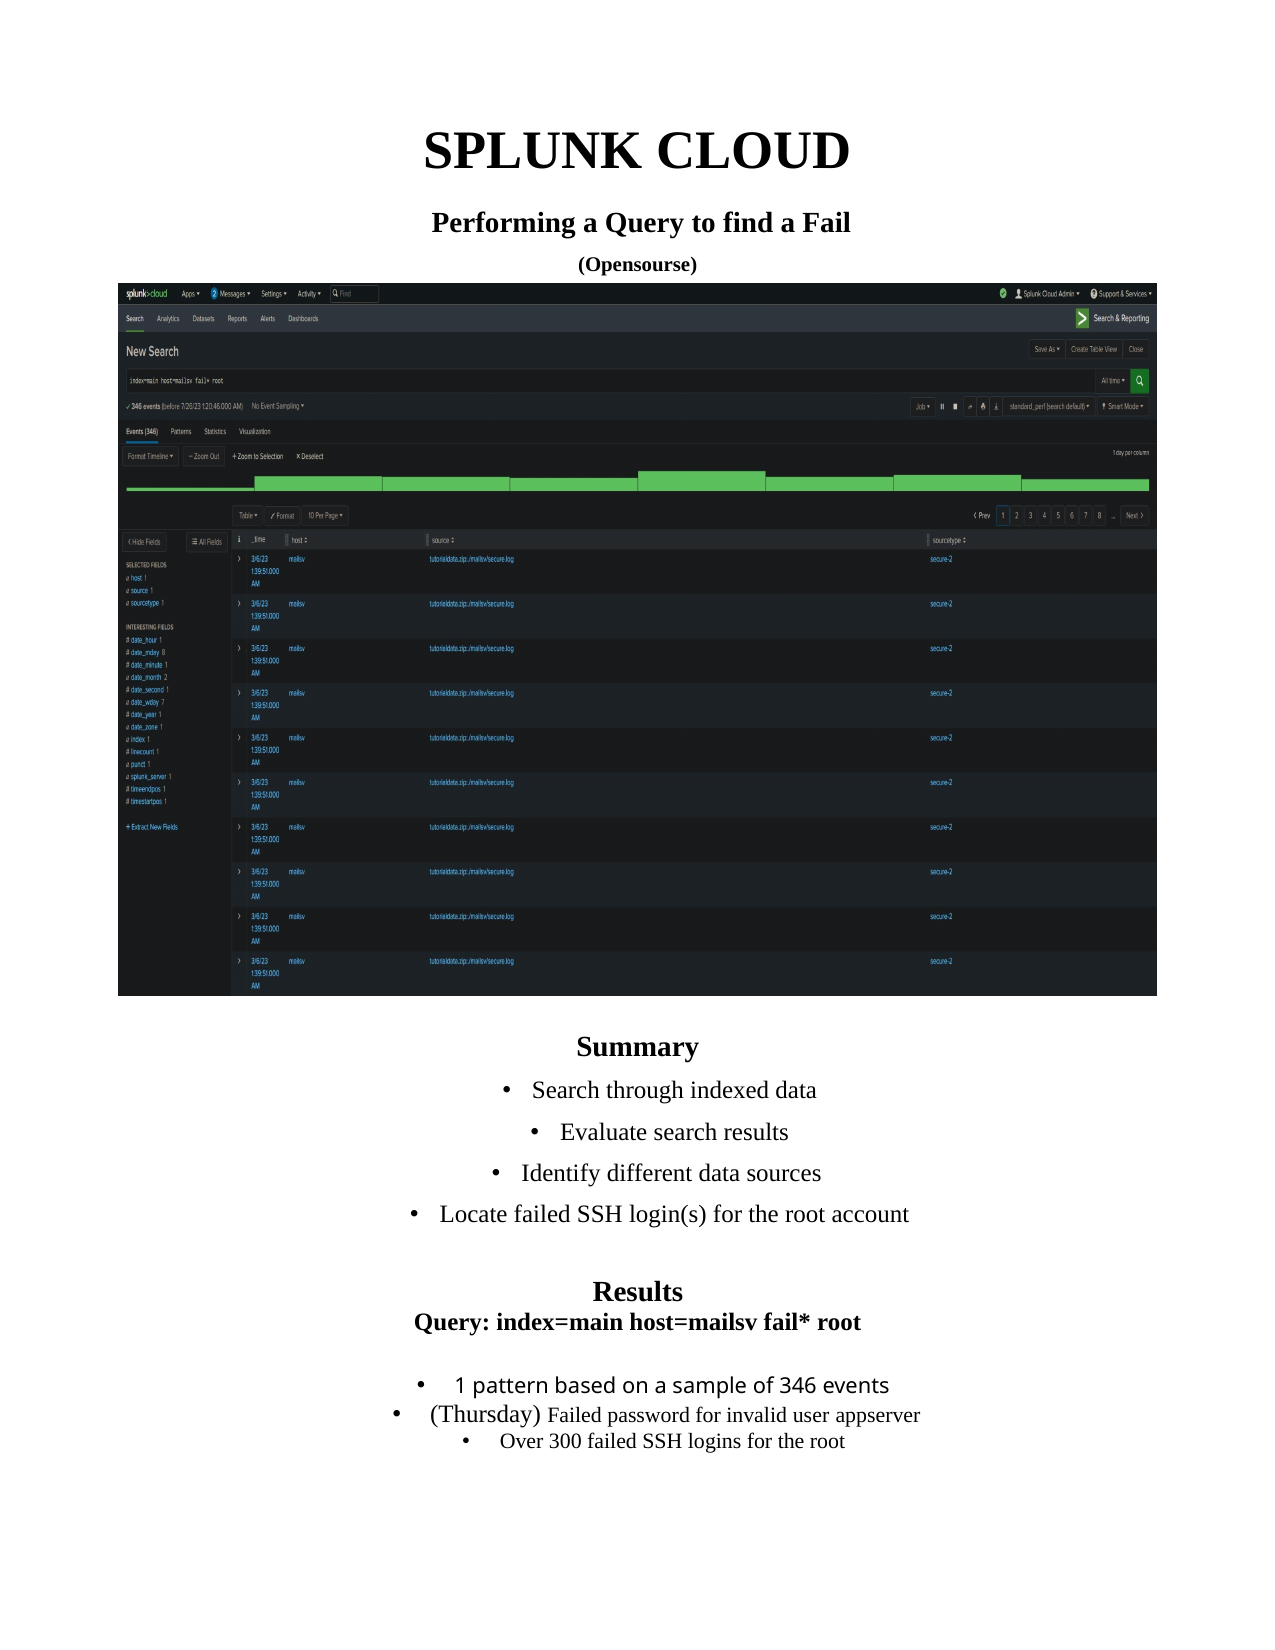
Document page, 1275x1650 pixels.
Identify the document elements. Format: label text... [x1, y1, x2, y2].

text Query: index=main host=mailsv fail* root [118, 1307, 1157, 1336]
list Identify different data sources [162, 1158, 1157, 1187]
text Results [118, 1274, 1157, 1307]
list Search through indexed data [162, 1075, 1157, 1104]
list 1 pattern based on a sample of 346 events [156, 1370, 1157, 1399]
list Evaluate search results [162, 1117, 1157, 1145]
subtitle Performing a Query to find a Fail [118, 205, 1157, 239]
text Summary [118, 1029, 1157, 1063]
text SPLUNK CLOUD [118, 118, 1157, 180]
list (Thursday) Failed password for invalid user appserver [156, 1399, 1157, 1428]
list Locate failed SSH login(s) for the root account [162, 1199, 1157, 1228]
picture [118, 283, 1157, 996]
text (Opensourse) [118, 251, 1157, 276]
list Over 300 failed SSH logins for the root [156, 1428, 1157, 1453]
